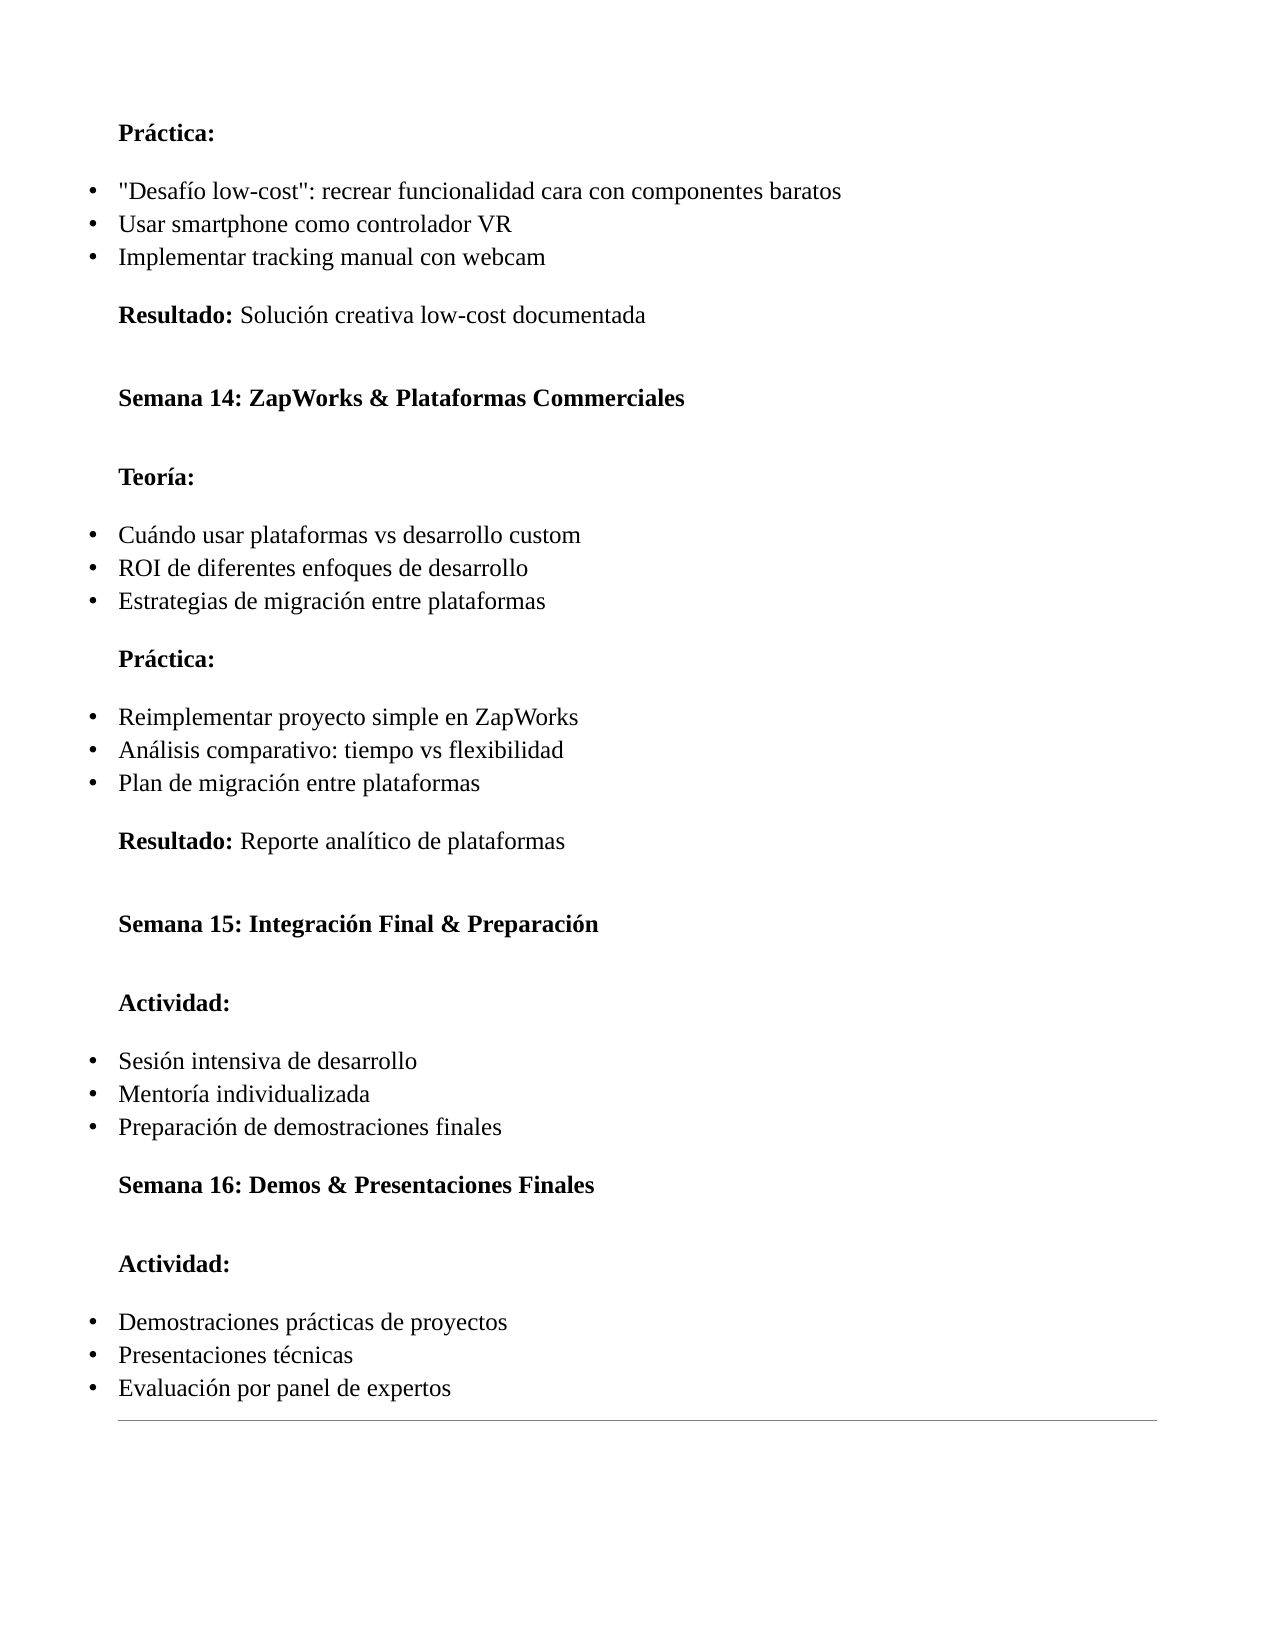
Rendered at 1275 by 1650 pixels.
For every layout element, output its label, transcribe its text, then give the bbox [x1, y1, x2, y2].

list Sesión intensiva de desarrollo [118, 1046, 1157, 1075]
list Presentaciones técnicas [118, 1340, 1157, 1368]
text Teoría: [118, 462, 1157, 491]
list Usar smartphone como controlador VR [118, 209, 1157, 238]
list Implementar tracking manual con webcam [118, 242, 1157, 271]
list Cuándo usar plataformas vs desarrollo custom [118, 520, 1157, 549]
list Preparación de demostraciones finales [118, 1112, 1157, 1141]
subtitle Semana 15: Integración Final & Preparación [118, 909, 1157, 938]
subtitle Semana 16: Demos & Presentaciones Finales [118, 1170, 1157, 1199]
list Plan de migración entre plataformas [118, 768, 1157, 797]
list Reimplementar proyecto simple en ZapWorks [118, 702, 1157, 731]
list Demostraciones prácticas de proyectos [118, 1307, 1157, 1336]
text Práctica: [118, 644, 1157, 673]
list "Desafío low-cost": recrear funcionalidad cara con componentes baratos [118, 176, 1157, 205]
list ROI de diferentes enfoques de desarrollo [118, 553, 1157, 582]
text Resultado: Reporte analítico de plataformas [118, 826, 1157, 855]
list Evaluación por panel de expertos [118, 1373, 1157, 1402]
subtitle Semana 14: ZapWorks & Plataformas Commerciales [118, 383, 1157, 412]
text Actividad: [118, 988, 1157, 1017]
text Resultado: Solución creativa low-cost documentada [118, 300, 1157, 329]
list Mentoría individualizada [118, 1079, 1157, 1108]
text Actividad: [118, 1249, 1157, 1277]
list Análisis comparativo: tiempo vs flexibilidad [118, 735, 1157, 764]
text Práctica: [118, 118, 1157, 147]
list Estrategias de migración entre plataformas [118, 586, 1157, 615]
